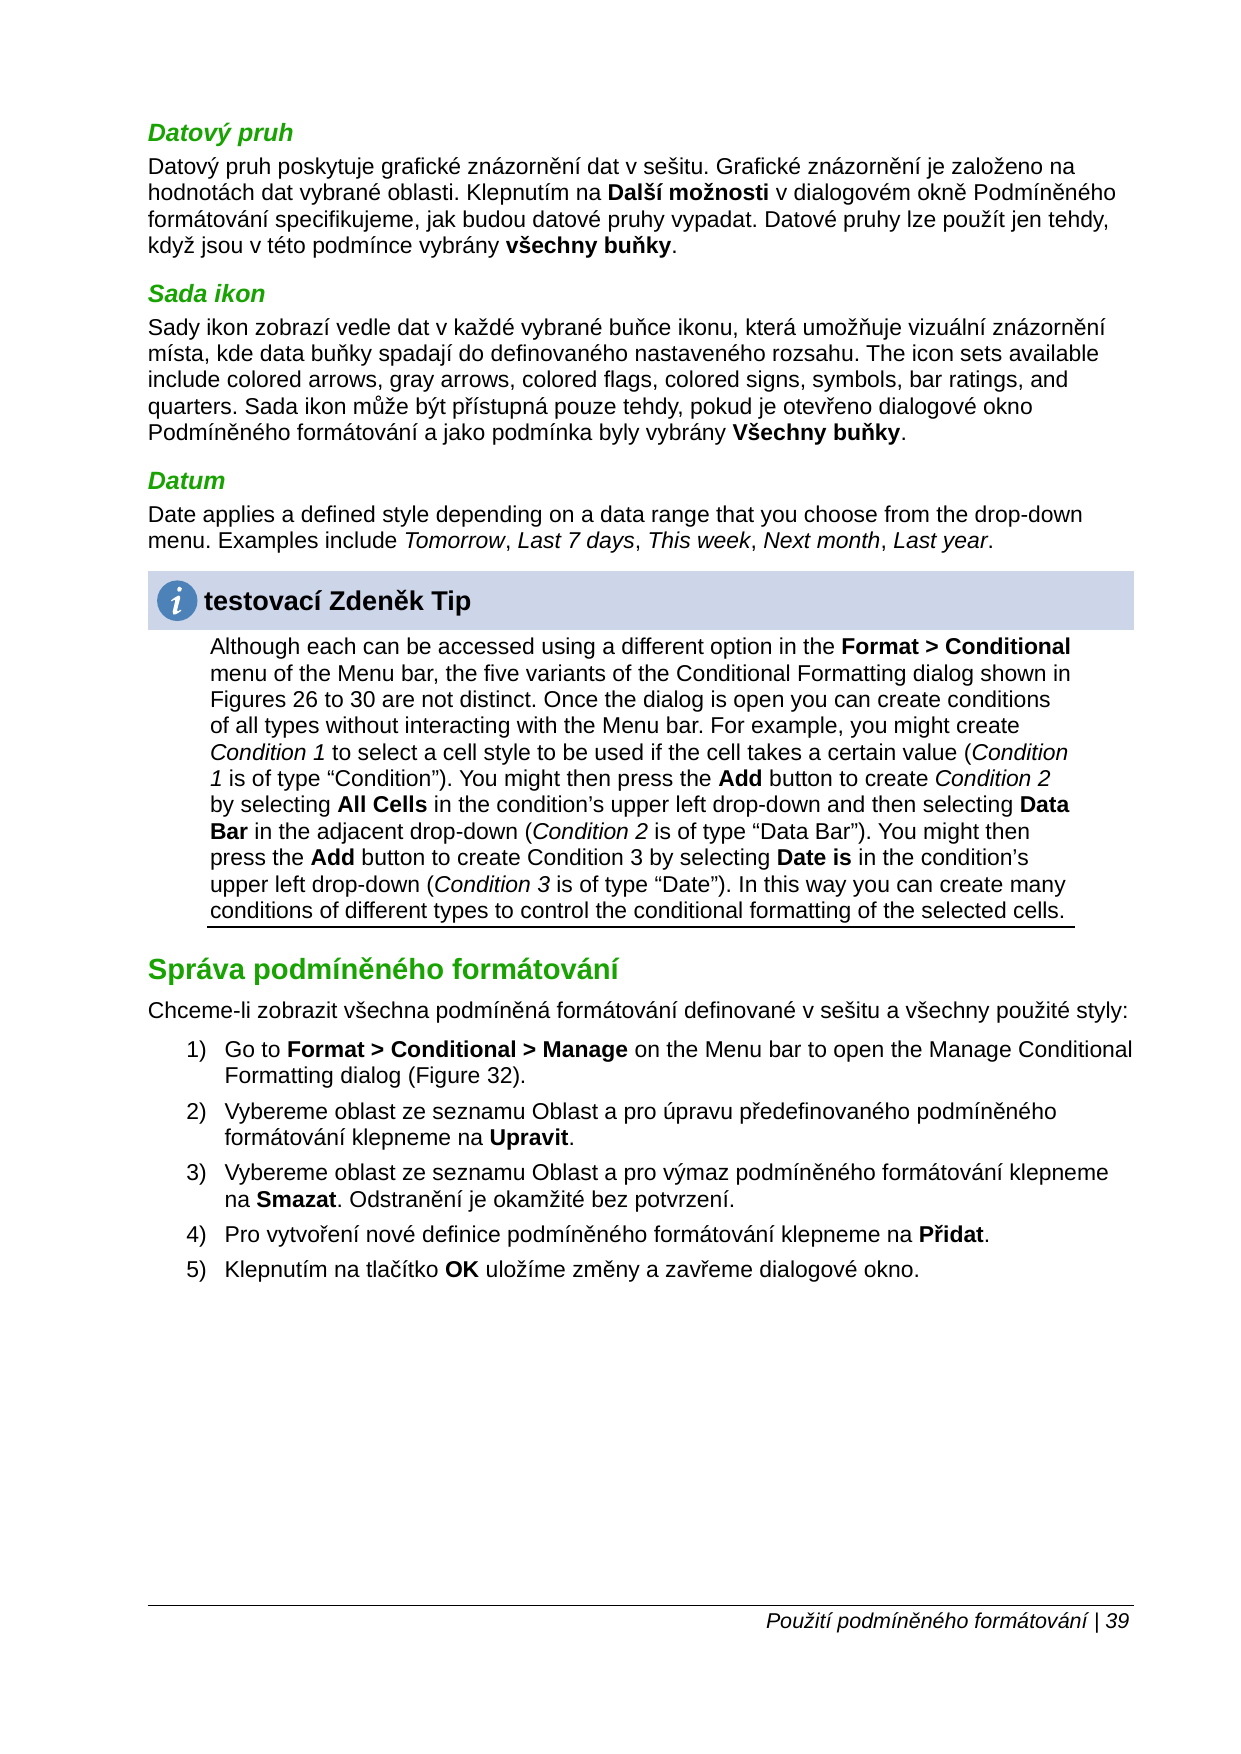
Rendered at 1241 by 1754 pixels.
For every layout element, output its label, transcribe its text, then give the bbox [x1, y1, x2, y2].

subtitle Datum [148, 466, 1134, 495]
text Datový pruh poskytuje grafické znázornění dat v sešitu. Grafické znázornění je založeno na hodnotách dat vybrané oblasti. Klepnutím na Další možnosti v dialogovém okně Podmíněného formátování specifikujeme, jak budou datové pruhy vypadat. Datové pruhy lze použít jen tehdy, když jsou v této podmínce vybrány všechny buňky. [148, 153, 1134, 258]
subtitle Správa podmíněného formátování [148, 952, 1134, 986]
list Pro vytvoření nové definice podmíněného formátování klepneme na Přidat. [207, 1221, 1134, 1247]
list Go to Format > Conditional > Manage on the Menu bar to open the Manage Conditional Formatting dialog (Figure 32). [207, 1036, 1134, 1089]
text Although each can be accessed using a different option in the Format > Conditional menu of the Menu bar, the five variants of the Conditional Formatting dialog shown in Figures 26 to 30 are not distinct. Once the dialog is open you can create conditions of all types without interacting with the Menu bar. For example, you might create Condition 1 to select a cell style to be used if the cell takes a certain value (Condition 1 is of type “Condition”). You might then press the Add button to create Condition 2 by selecting All Cells in the condition’s upper left drop-down and then selecting Data Bar in the adjacent drop-down (Condition 2 is of type “Data Bar”). You might then press the Add button to create Condition 3 by selecting Date is in the condition’s upper left drop-down (Condition 3 is of type “Date”). In this way you can create many conditions of different types to control the conditional formatting of the selected cells. [207, 630, 1075, 926]
subtitle Sada ikon [148, 279, 1134, 308]
list Klepnutím na tlačítko OK uložíme změny a zavřeme dialogové okno. [207, 1256, 1134, 1282]
list Vybereme oblast ze seznamu Oblast a pro úpravu předefinovaného podmíněného formátování klepneme na Upravit. [207, 1098, 1134, 1150]
text Date applies a defined style depending on a data range that you choose from the drop-down menu. Examples include Tomorrow, Last 7 days, This week, Next month, Last year. [148, 501, 1134, 553]
text Sady ikon zobrazí vedle dat v každé vybrané buňce ikonu, která umožňuje vizuální znázornění místa, kde data buňky spadají do definovaného nastaveného rozsahu. The icon sets available include colored arrows, gray arrows, colored flags, colored signs, symbols, bar ratings, and quarters. Sada ikon může být přístupná pouze tehdy, pokud je otevřeno dialogové okno Podmíněného formátování a jako podmínka byly vybrány Všechny buňky. [148, 313, 1134, 445]
subtitle testovací Zdeněk Tip [148, 571, 1134, 630]
list Vybereme oblast ze seznamu Oblast a pro výmaz podmíněného formátování klepneme na Smazat. Odstranění je okamžité bez potvrzení. [207, 1159, 1134, 1212]
text Chceme-li zobrazit všechna podmíněná formátování definované v sešitu a všechny použité styly: [148, 997, 1134, 1024]
subtitle Datový pruh [148, 118, 1134, 147]
